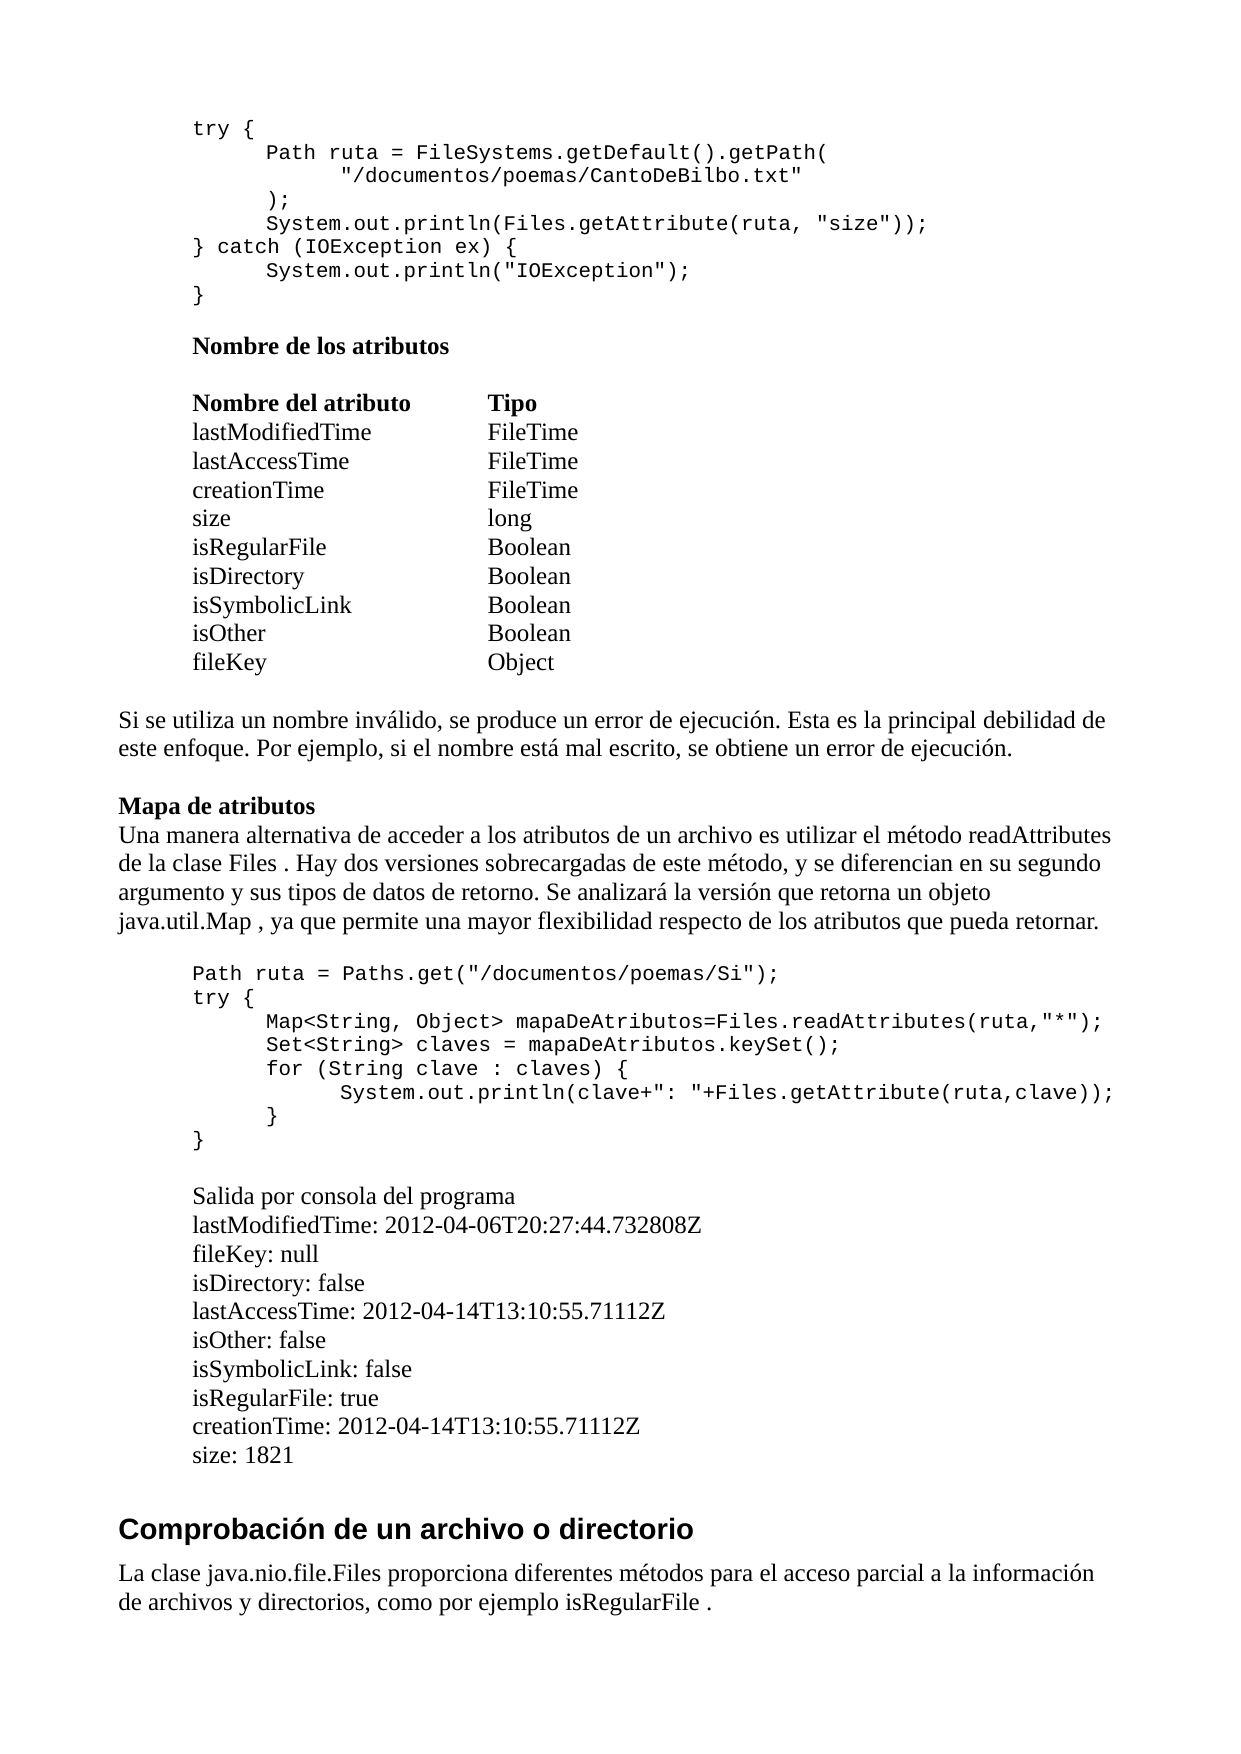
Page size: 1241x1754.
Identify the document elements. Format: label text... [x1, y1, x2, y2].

text este enfoque. Por ejemplo, si el nombre está mal escrito, se obtiene un error de ejecución. [118, 733, 1122, 762]
text isOther: false [118, 1325, 1122, 1354]
text size: 1821 [118, 1440, 1122, 1469]
text Map<String, Object> mapaDeAtributos=Files.readAttributes(ruta,"*"); [118, 1011, 1122, 1034]
text try { [118, 118, 1122, 142]
text isRegularFile Boolean [118, 532, 1122, 561]
text } [118, 1129, 1122, 1153]
text try { [118, 987, 1122, 1011]
text Salida por consola del programa [118, 1181, 1122, 1210]
text Path ruta = Paths.get("/documentos/poemas/Si"); [118, 963, 1122, 987]
text Nombre de los atributos [118, 331, 1122, 360]
text } [118, 1105, 1122, 1129]
text "/documentos/poemas/CantoDeBilbo.txt" [118, 165, 1122, 189]
text fileKey: null [118, 1239, 1122, 1268]
text isSymbolicLink: false [118, 1354, 1122, 1383]
text ); [118, 189, 1122, 213]
text isDirectory Boolean [118, 561, 1122, 590]
text Nombre del atributo Tipo [118, 388, 1122, 417]
text System.out.println("IOException"); [118, 260, 1122, 284]
text creationTime: 2012-04-14T13:10:55.71112Z [118, 1411, 1122, 1440]
text lastModifiedTime FileTime [118, 417, 1122, 446]
text Si se utiliza un nombre inválido, se produce un error de ejecución. Esta es la principal debilidad de [118, 705, 1122, 733]
text System.out.println(Files.getAttribute(ruta, "size")); [118, 213, 1122, 236]
text isSymbolicLink Boolean [118, 590, 1122, 618]
text Una manera alternativa de acceder a los atributos de un archivo es utilizar el método readAttributes de la clase Files . Hay dos versiones sobrecargadas de este método, y se diferencian en su segundo argumento y sus tipos de datos de retorno. Se analizará la versión que retorna un objeto java.util.Map , ya que permite una mayor flexibilidad respecto de los atributos que pueda retornar. [118, 820, 1122, 935]
text lastAccessTime: 2012-04-14T13:10:55.71112Z [118, 1296, 1122, 1325]
text size long [118, 503, 1122, 532]
text } [118, 284, 1122, 307]
text lastAccessTime FileTime [118, 446, 1122, 475]
text isDirectory: false [118, 1268, 1122, 1296]
text } catch (IOException ex) { [118, 236, 1122, 260]
text isRegularFile: true [118, 1383, 1122, 1411]
text isOther Boolean [118, 618, 1122, 647]
text fileKey Object [118, 647, 1122, 676]
subtitle Comprobación de un archivo o directorio [118, 1512, 1122, 1546]
text Path ruta = FileSystems.getDefault().getPath( [118, 142, 1122, 165]
text System.out.println(clave+": "+Files.getAttribute(ruta,clave)); [118, 1082, 1122, 1105]
text lastModifiedTime: 2012-04-06T20:27:44.732808Z [118, 1210, 1122, 1239]
text creationTime FileTime [118, 475, 1122, 503]
text for (String clave : claves) { [118, 1058, 1122, 1082]
text La clase java.nio.file.Files proporciona diferentes métodos para el acceso parcial a la información de archivos y directorios, como por ejemplo isRegularFile . [118, 1558, 1122, 1616]
text Set<String> claves = mapaDeAtributos.keySet(); [118, 1034, 1122, 1058]
text Mapa de atributos [118, 791, 1122, 820]
